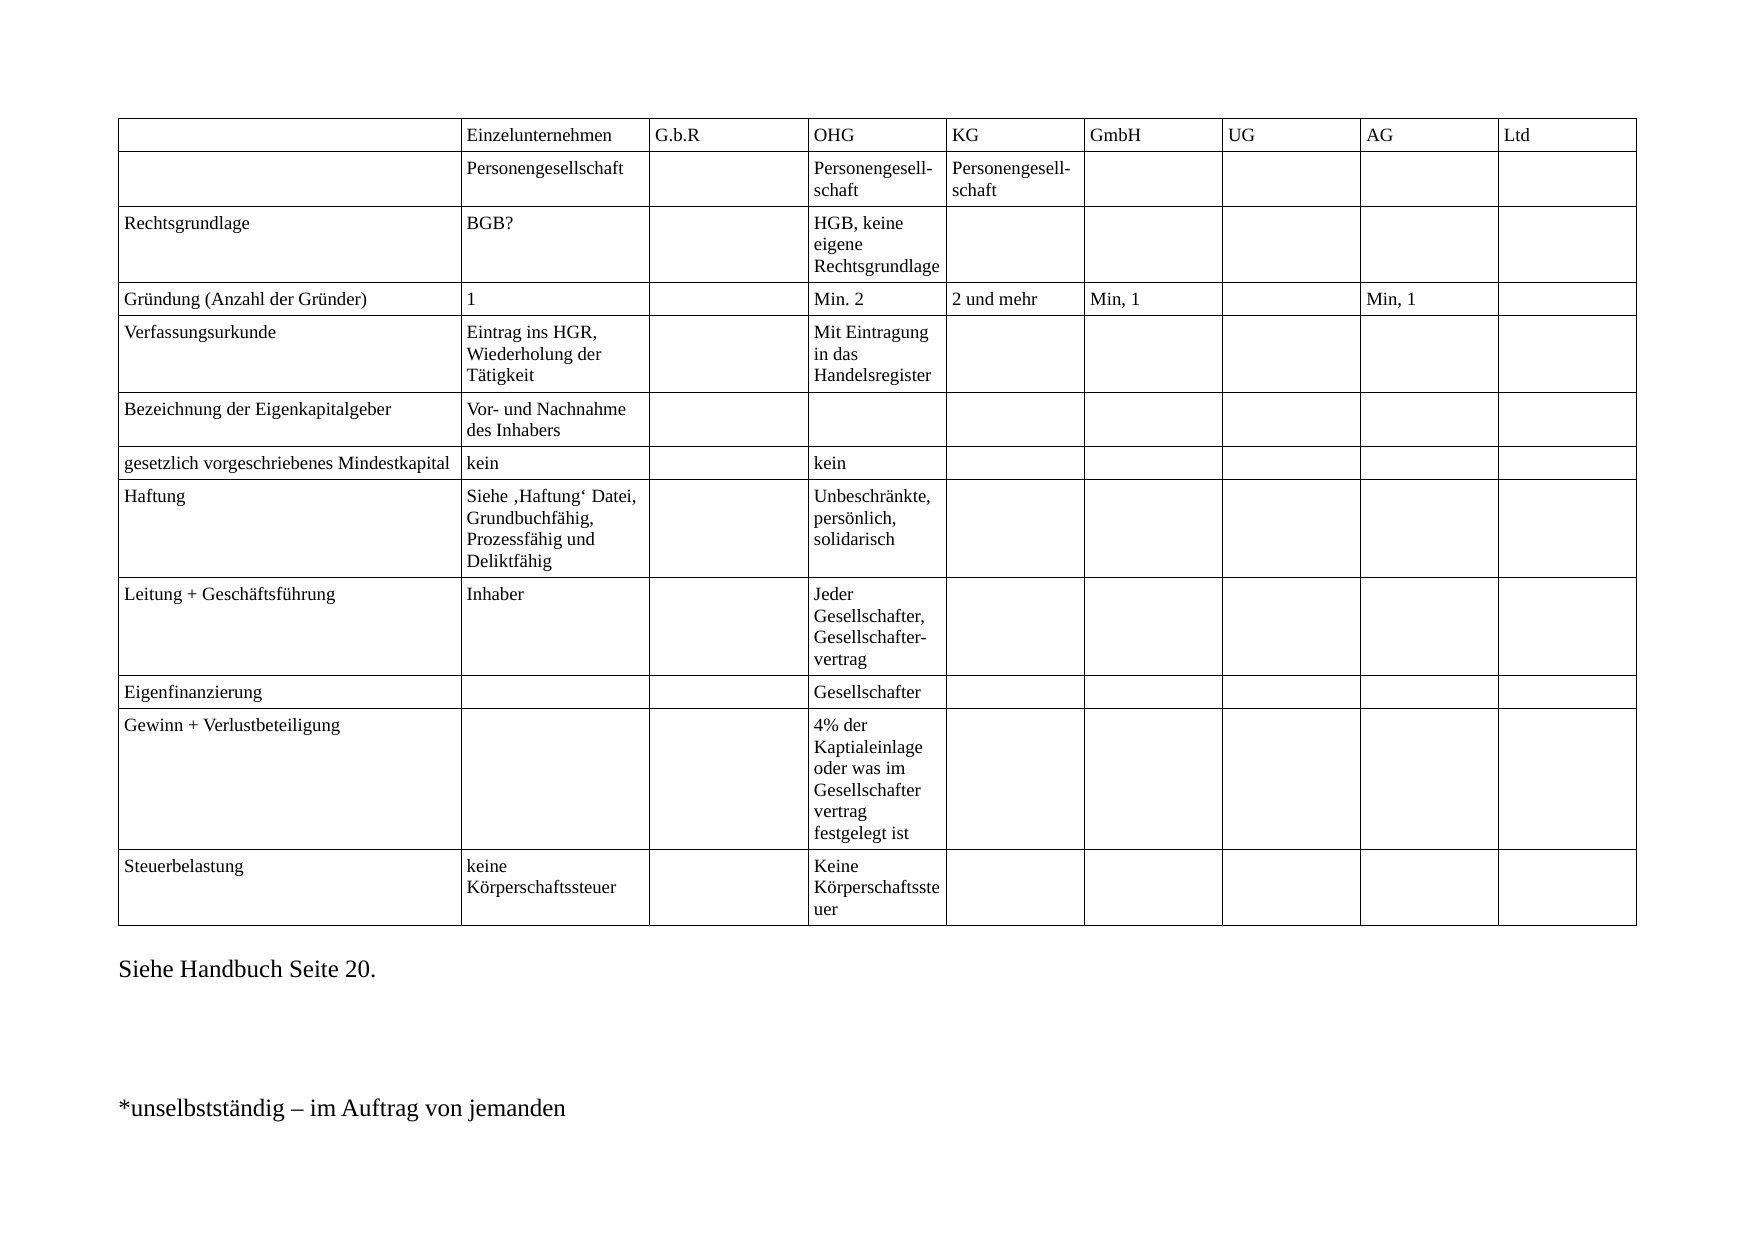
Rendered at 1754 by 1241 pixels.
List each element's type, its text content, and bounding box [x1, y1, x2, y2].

table_cell HGB, keine eigene Rechtsgrundlage [809, 207, 946, 282]
table_header UG [1223, 119, 1360, 151]
table_cell [1223, 850, 1360, 925]
table_cell Leitung + Geschäftsführung [119, 578, 461, 675]
table_header KG [947, 119, 1084, 151]
table_cell 1 [462, 283, 649, 315]
table_cell [1361, 316, 1498, 392]
table_header GmbH [1085, 119, 1222, 151]
table_cell [1499, 850, 1636, 925]
table_cell [1085, 480, 1222, 577]
table_cell [809, 393, 946, 446]
table_cell gesetzlich vorgeschriebenes Mindestkapital [119, 447, 461, 479]
table_cell BGB? [462, 207, 649, 282]
table_cell [650, 709, 808, 849]
table_cell kein [809, 447, 946, 479]
table_cell [1085, 850, 1222, 925]
table_cell [1361, 152, 1498, 206]
table_header Ltd [1499, 119, 1636, 151]
table_cell 2 und mehr [947, 283, 1084, 315]
table_cell [1499, 676, 1636, 708]
table_cell [1085, 393, 1222, 446]
table_cell [1085, 207, 1222, 282]
table_cell [1223, 447, 1360, 479]
table_cell [650, 316, 808, 392]
table_cell Vor- und Nachnahme des Inhabers [462, 393, 649, 446]
table_cell Personengesell-schaft [809, 152, 946, 206]
table_cell Verfassungsurkunde [119, 316, 461, 392]
table_cell [1361, 676, 1498, 708]
table_cell [119, 152, 461, 206]
table_cell [1223, 676, 1360, 708]
table_cell [1499, 480, 1636, 577]
table_cell Bezeichnung der Eigenkapitalgeber [119, 393, 461, 446]
table_cell [947, 480, 1084, 577]
table_cell [1499, 283, 1636, 315]
table_cell [650, 480, 808, 577]
table_cell [1499, 207, 1636, 282]
table_cell Steuerbelastung [119, 850, 461, 925]
table_cell Haftung [119, 480, 461, 577]
table_cell [1361, 578, 1498, 675]
table_cell [1085, 578, 1222, 675]
table_cell Eintrag ins HGR, Wiederholung der Tätigkeit [462, 316, 649, 392]
table_cell [947, 850, 1084, 925]
text Siehe Handbuch Seite 20. [118, 954, 1636, 983]
table_cell [650, 283, 808, 315]
table_header OHG [809, 119, 946, 151]
table_cell kein [462, 447, 649, 479]
table_cell Min. 2 [809, 283, 946, 315]
table_cell [1499, 393, 1636, 446]
table_cell Eigenfinanzierung [119, 676, 461, 708]
table_cell [1361, 207, 1498, 282]
table_cell [1085, 676, 1222, 708]
table_header [119, 119, 461, 151]
table_header AG [1361, 119, 1498, 151]
table_cell [947, 709, 1084, 849]
table_cell [1499, 578, 1636, 675]
table_cell [650, 207, 808, 282]
table_cell [1223, 152, 1360, 206]
table_cell Gründung (Anzahl der Gründer) [119, 283, 461, 315]
table_cell Gesellschafter [809, 676, 946, 708]
table_cell keine Körperschaftssteuer [462, 850, 649, 925]
table_cell [947, 447, 1084, 479]
table_cell Inhaber [462, 578, 649, 675]
table_cell Unbeschränkte, persönlich, solidarisch [809, 480, 946, 577]
table_cell Min, 1 [1085, 283, 1222, 315]
table_cell [1361, 709, 1498, 849]
table_cell [650, 152, 808, 206]
table_cell [1085, 447, 1222, 479]
table_cell Personengesellschaft [462, 152, 649, 206]
table_cell [1223, 316, 1360, 392]
table_cell [1223, 393, 1360, 446]
table_cell [1361, 480, 1498, 577]
table_cell 4% der Kaptialeinlage oder was im Gesellschafter vertrag festgelegt ist [809, 709, 946, 849]
table_cell Personengesell-schaft [947, 152, 1084, 206]
table_cell [1361, 393, 1498, 446]
table_cell [947, 578, 1084, 675]
table_cell [1499, 709, 1636, 849]
table_cell [1223, 480, 1360, 577]
table_cell Min, 1 [1361, 283, 1498, 315]
table_cell [650, 676, 808, 708]
table_cell [462, 676, 649, 708]
table_cell [650, 850, 808, 925]
table_cell [1361, 447, 1498, 479]
table_cell [1223, 207, 1360, 282]
table_cell [1223, 283, 1360, 315]
table_cell [650, 447, 808, 479]
table_cell [1223, 578, 1360, 675]
table_header G.b.R [650, 119, 808, 151]
table_cell [650, 393, 808, 446]
table_cell Mit Eintragung in das Handelsregister [809, 316, 946, 392]
table_cell [462, 709, 649, 849]
table_cell [947, 207, 1084, 282]
table_cell [1361, 850, 1498, 925]
table_cell Rechtsgrundlage [119, 207, 461, 282]
table_cell [947, 316, 1084, 392]
table_cell [1499, 152, 1636, 206]
table_cell [1085, 152, 1222, 206]
table_cell Gewinn + Verlustbeteiligung [119, 709, 461, 849]
table_cell [1085, 709, 1222, 849]
table_cell [1499, 316, 1636, 392]
table_cell [947, 676, 1084, 708]
table_cell [1499, 447, 1636, 479]
table_cell [1085, 316, 1222, 392]
table_cell Siehe ‚Haftung‘ Datei, Grundbuchfähig, Prozessfähig und Deliktfähig [462, 480, 649, 577]
table_cell [1223, 709, 1360, 849]
table_header Einzelunternehmen [462, 119, 649, 151]
table_cell [650, 578, 808, 675]
table_cell Jeder Gesellschafter, Gesellschafter-vertrag [809, 578, 946, 675]
table_cell Keine Körperschaftssteuer [809, 850, 946, 925]
table_cell [947, 393, 1084, 446]
